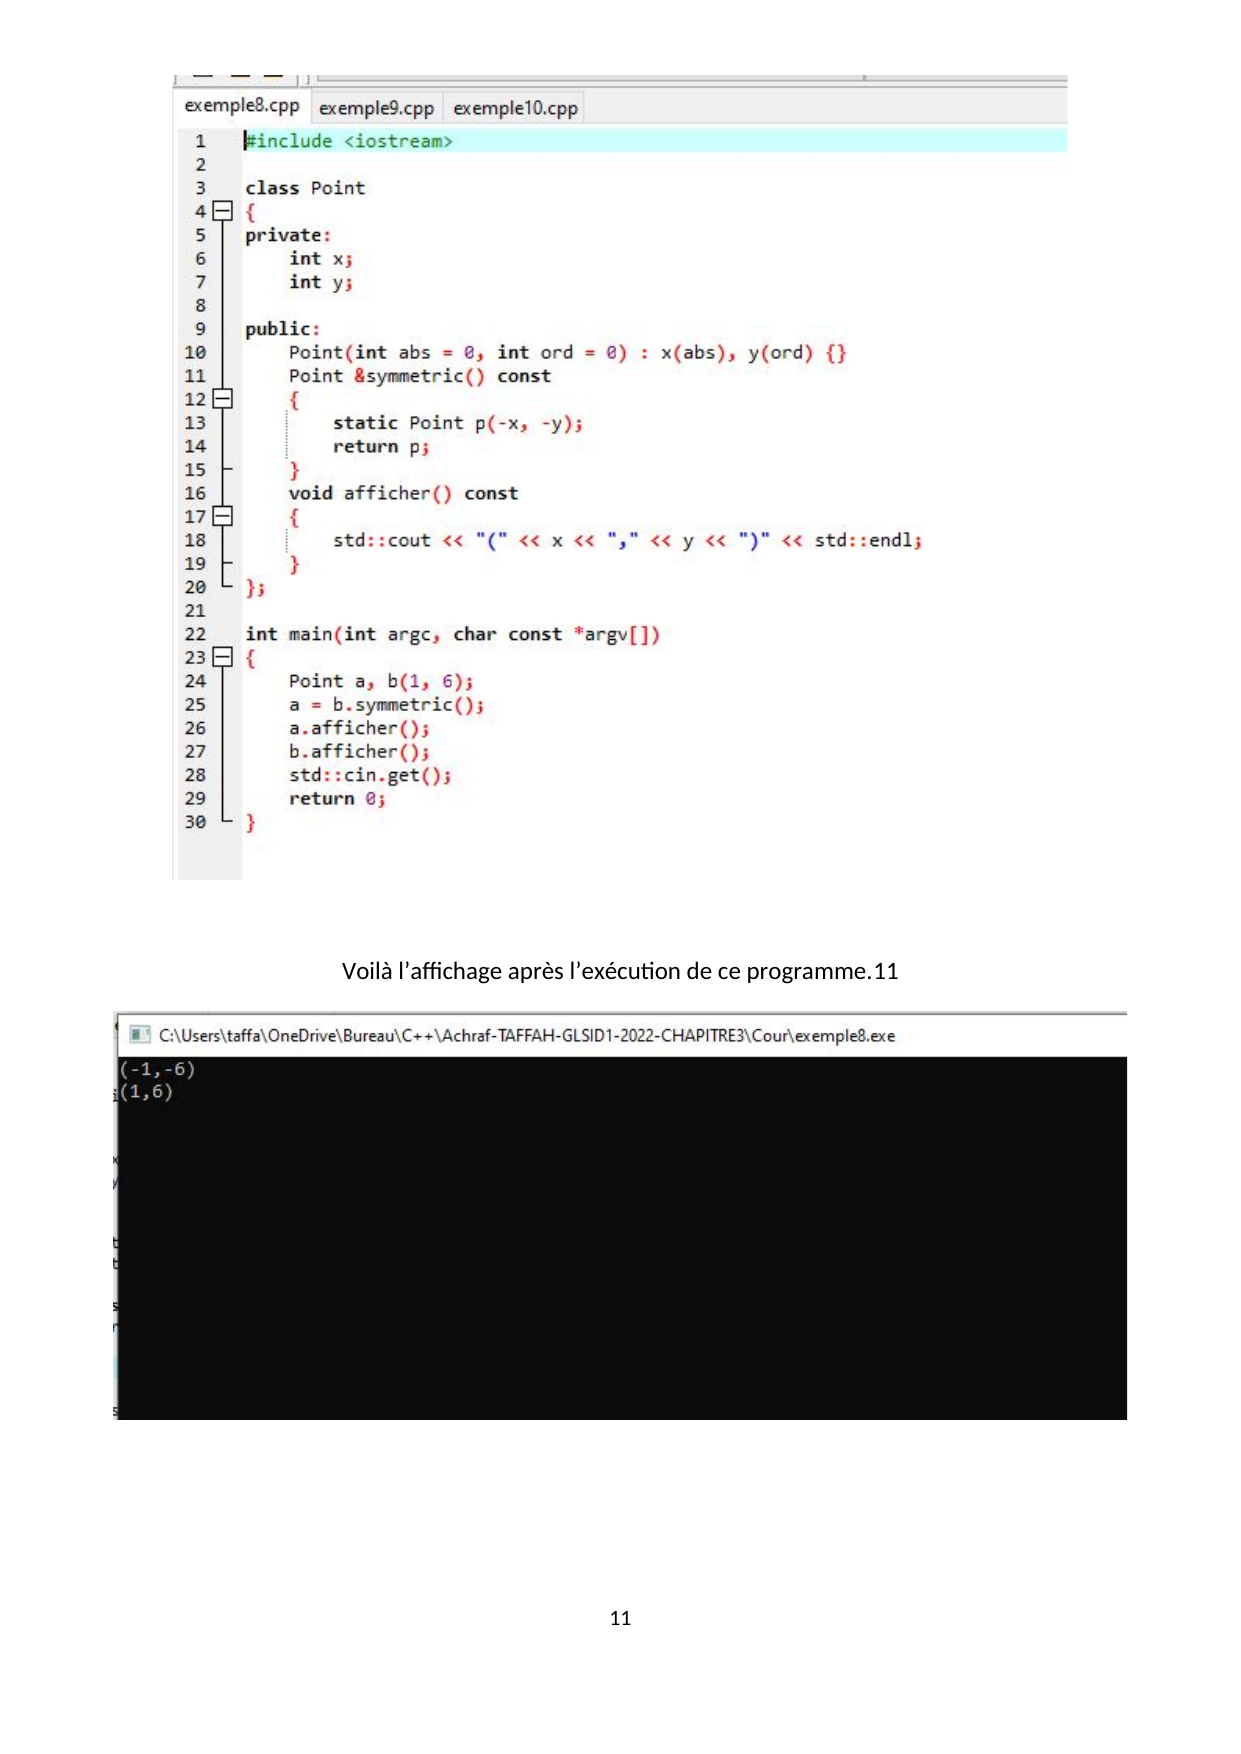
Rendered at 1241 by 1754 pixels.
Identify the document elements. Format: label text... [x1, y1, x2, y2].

text Voilà l’affichage après l’exécution de ce programme.1 [112, 956, 1128, 986]
